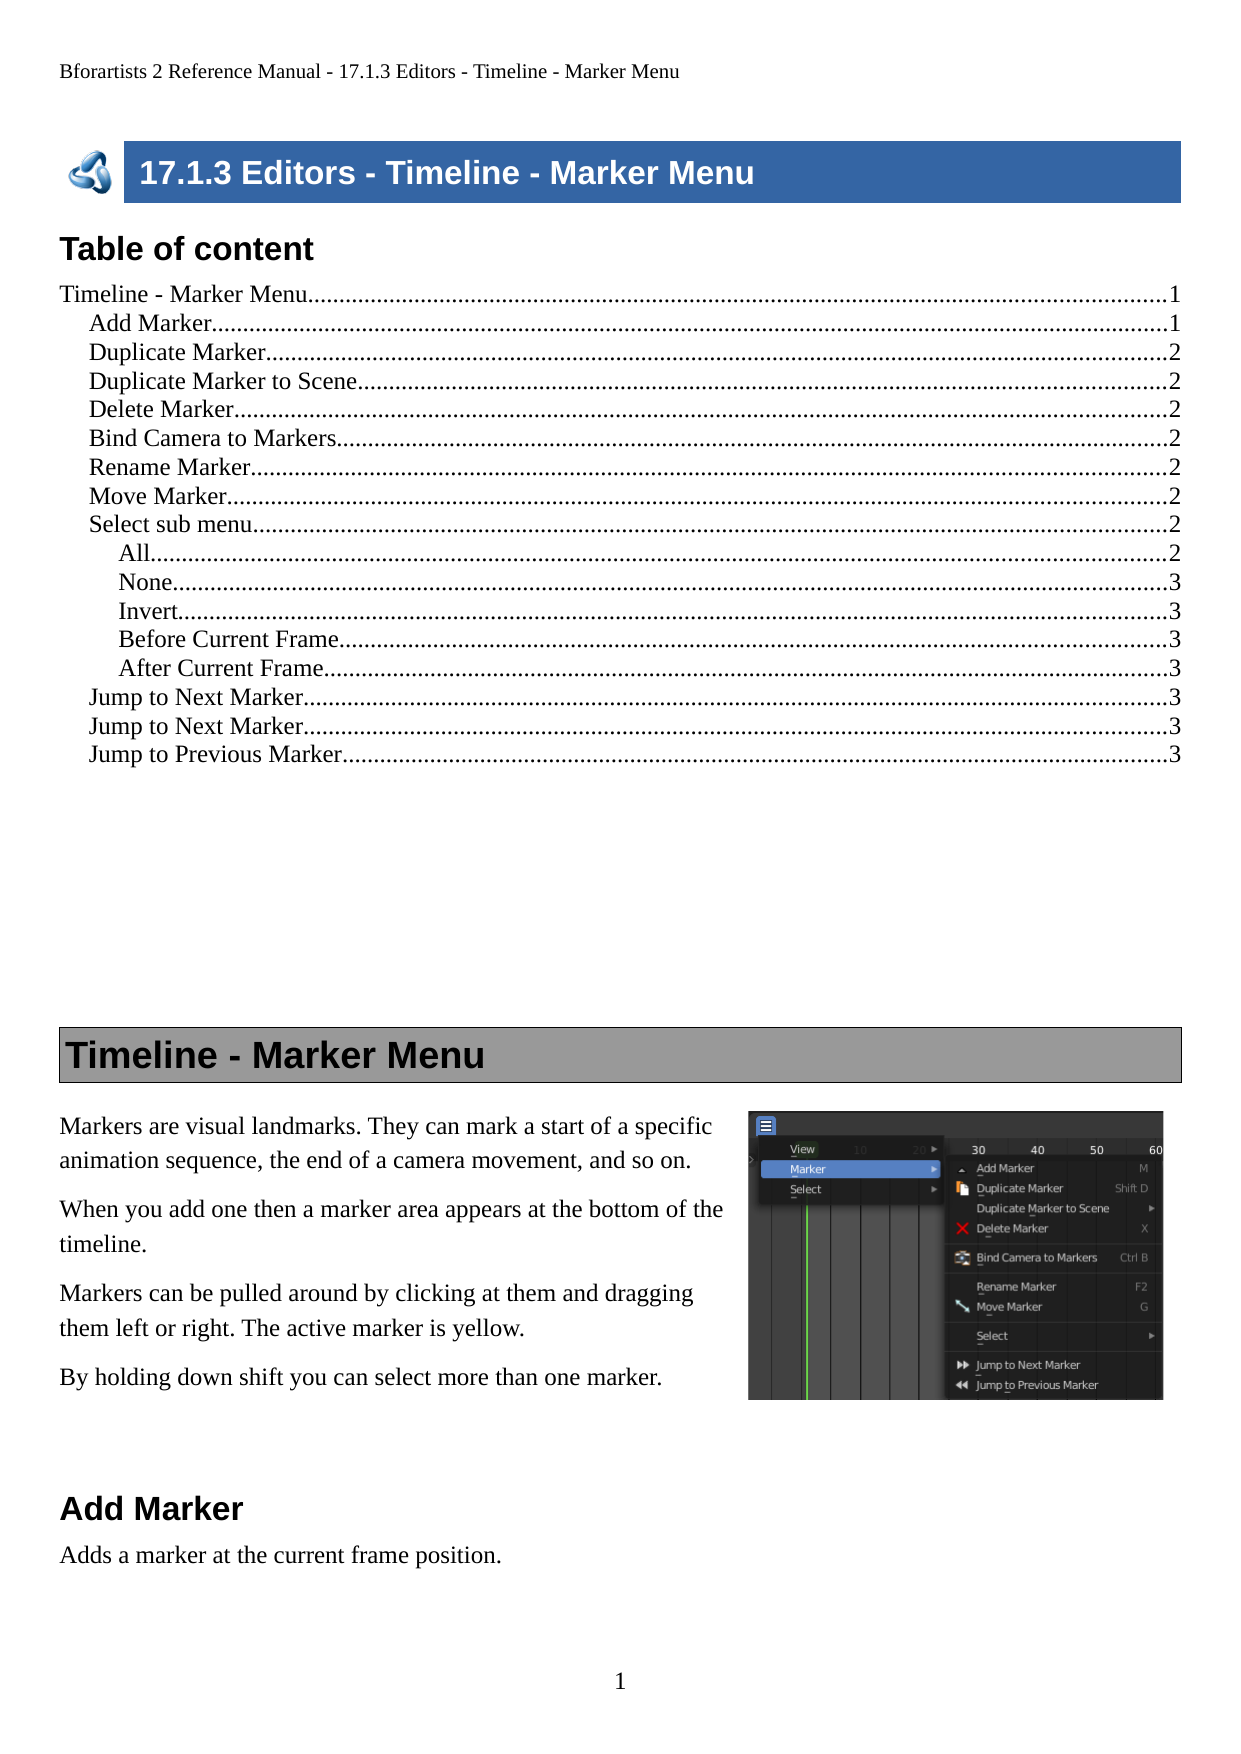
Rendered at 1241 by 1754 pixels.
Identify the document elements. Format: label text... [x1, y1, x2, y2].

text All 2 [118, 538, 1181, 567]
text Adds a marker at the current frame position. [59, 1540, 1181, 1569]
table_header [59, 141, 124, 203]
text Move Marker 2 [88, 481, 1181, 509]
table_header Timeline - Marker Menu [60, 1028, 1181, 1082]
text Rename Marker 2 [88, 452, 1181, 481]
subtitle Table of content [59, 228, 1181, 267]
text Jump to Previous Marker 3 [88, 739, 1181, 768]
table_header 17.1.3 Editors - Timeline - Marker Menu [124, 141, 1181, 203]
text Before Current Frame 3 [118, 624, 1181, 653]
text None 3 [118, 567, 1181, 596]
text Markers can be pulled around by clicking at them and dragging them left or right. The active marker is yellow. [59, 1278, 748, 1341]
text By holding down shift you can select more than one marker. [59, 1362, 748, 1390]
picture [65, 147, 114, 197]
text Add Marker 1 [88, 308, 1181, 337]
text Delete Marker 2 [88, 394, 1181, 423]
text Jump to Next Marker 3 [88, 682, 1181, 711]
text Invert 3 [118, 596, 1181, 624]
text Select sub menu 2 [88, 509, 1181, 538]
text Jump to Next Marker 3 [88, 711, 1181, 739]
text Markers are visual landmarks. They can mark a start of a specific animation sequence, the end of a camera movement, and so on. [59, 1111, 748, 1174]
text Duplicate Marker 2 [88, 337, 1181, 366]
text Timeline - Marker Menu 1 [59, 279, 1181, 308]
text Bind Camera to Markers 2 [88, 423, 1181, 452]
picture [748, 1111, 1164, 1400]
text When you add one then a marker area appears at the bottom of the timeline. [59, 1194, 748, 1258]
subtitle Add Marker [59, 1489, 1181, 1528]
text Duplicate Marker to Scene 2 [88, 366, 1181, 394]
text After Current Frame 3 [118, 653, 1181, 682]
